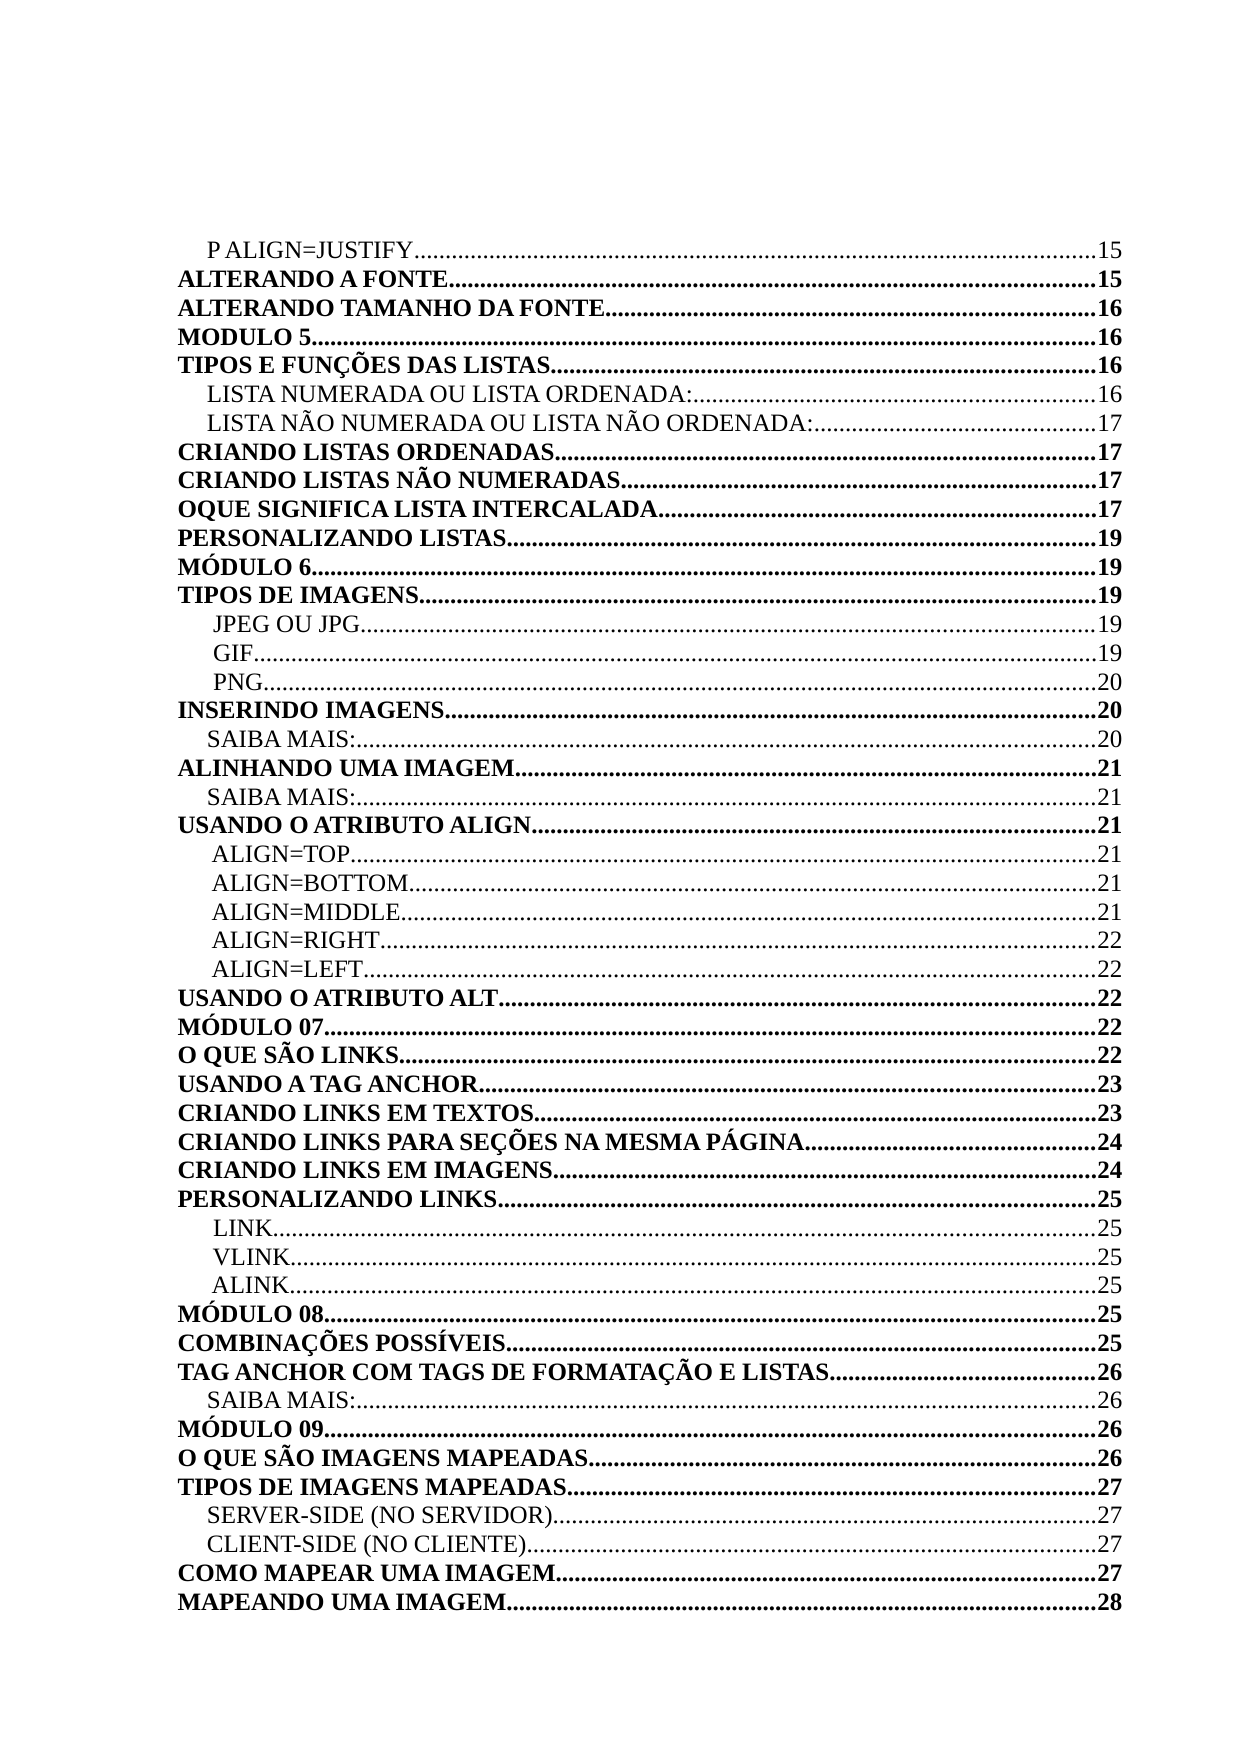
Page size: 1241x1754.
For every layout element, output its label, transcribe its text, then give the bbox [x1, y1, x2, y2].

text Tipos de imagens 19 [177, 580, 1122, 609]
text Align=right 22 [207, 925, 1122, 954]
text Tipos de imagens mapeadas 27 [177, 1472, 1122, 1500]
text Saiba mais: 21 [207, 782, 1122, 810]
text Criando listas ordenadas 17 [177, 437, 1122, 465]
text ALINK 25 [207, 1270, 1122, 1299]
text Criando links para seções na mesma página 24 [177, 1127, 1122, 1155]
text Alinhando uma imagem 21 [177, 753, 1122, 782]
text Saiba mais: 26 [207, 1385, 1122, 1414]
text Align=LEFT 22 [207, 954, 1122, 983]
text Usando o atributo ALT 22 [177, 983, 1122, 1012]
text PNG 20 [207, 667, 1122, 695]
text Tipos e funções das listas 16 [177, 350, 1122, 379]
text Alterando a fonte 15 [177, 264, 1122, 293]
text P align=JUSTIFY 15 [207, 235, 1122, 264]
text Align=BOTTOM 21 [207, 868, 1122, 897]
text Lista numerada ou lista ordenada: 16 [207, 379, 1122, 408]
text Saiba mais: 20 [207, 724, 1122, 753]
text VLINK 25 [207, 1242, 1122, 1270]
text Combinações possíveis 25 [177, 1328, 1122, 1357]
text Alterando tamanho da fonte 16 [177, 293, 1122, 322]
text Personalizando listas 19 [177, 523, 1122, 552]
text Personalizando links 25 [177, 1184, 1122, 1213]
text Align=TOP 21 [207, 839, 1122, 868]
text Tag ANCHOR com tags de formatação e listas 26 [177, 1357, 1122, 1385]
text Módulo 07 22 [177, 1012, 1122, 1040]
text GIF 19 [207, 638, 1122, 667]
text O que são imagens mapeadas 26 [177, 1443, 1122, 1472]
text LINK 25 [207, 1213, 1122, 1242]
text Usando o atributo ALIGN 21 [177, 810, 1122, 839]
text Usando a tag Anchor 23 [177, 1069, 1122, 1098]
text Módulo 09 26 [177, 1414, 1122, 1443]
text JPEG ou JPG 19 [207, 609, 1122, 638]
text Inserindo imagens 20 [177, 695, 1122, 724]
text Oque significa lista intercalada 17 [177, 494, 1122, 523]
text Client-side (no cliente) 27 [207, 1529, 1122, 1558]
text Lista não numerada ou lista não ordenada: 17 [207, 408, 1122, 437]
text Align=MIDDLE 21 [207, 897, 1122, 925]
text Módulo 08 25 [177, 1299, 1122, 1328]
text O que são links 22 [177, 1040, 1122, 1069]
text Mapeando uma imagem 28 [177, 1587, 1122, 1615]
text Criando links em textos 23 [177, 1098, 1122, 1127]
text Criando links em imagens 24 [177, 1155, 1122, 1184]
text Módulo 6 19 [177, 552, 1122, 580]
text Server-Side (no servidor) 27 [207, 1500, 1122, 1529]
text Como mapear uma imagem 27 [177, 1558, 1122, 1587]
text Criando listas não numeradas 17 [177, 465, 1122, 494]
text Modulo 5 16 [177, 322, 1122, 350]
